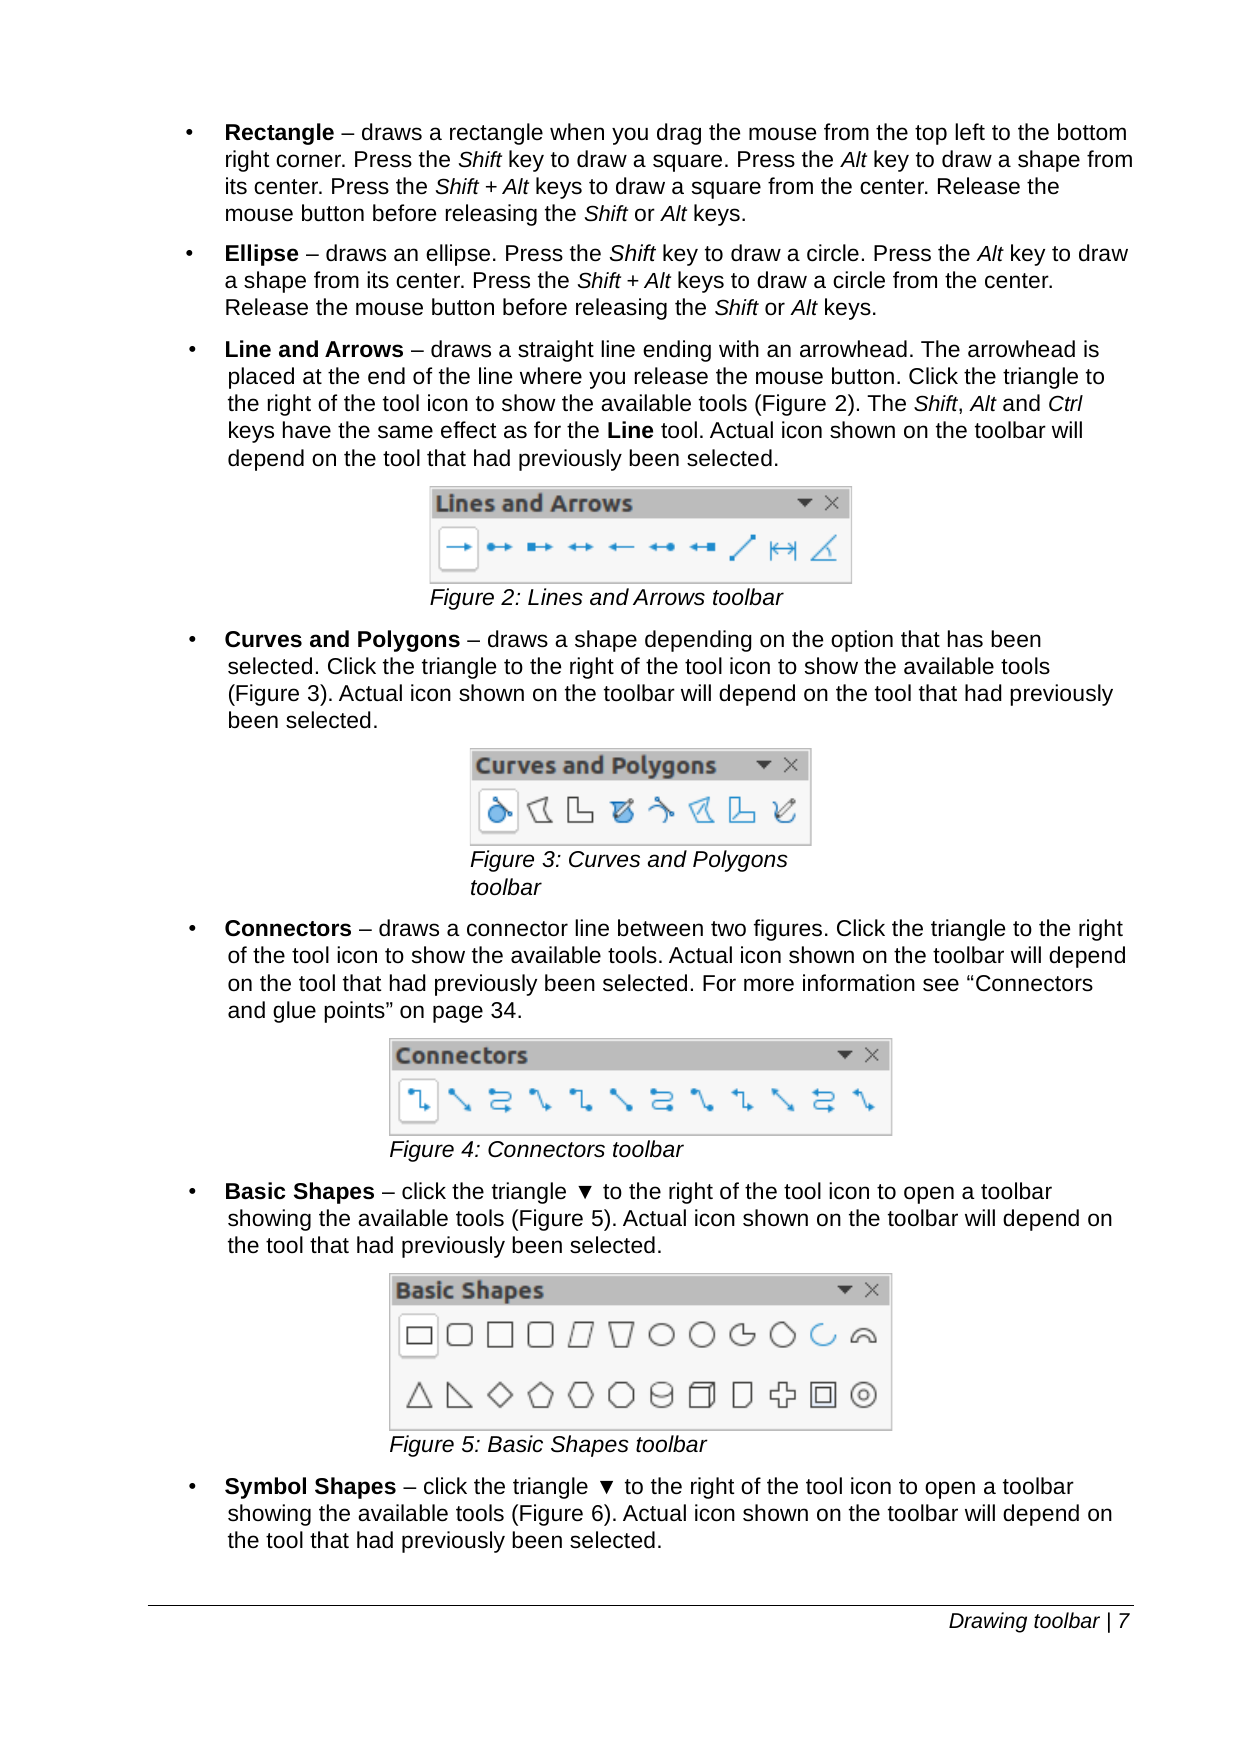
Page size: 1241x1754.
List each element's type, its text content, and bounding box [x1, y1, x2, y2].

picture [469, 748, 812, 846]
list Basic Shapes – click the triangle ▼ to the right of the tool icon to open a toolbar showing the available tools (Figure 5). Actual icon shown on the toolbar will depend on the tool that had previously been selected. [185, 1174, 1134, 1261]
list Ellipse – draws an ellipse. Press the Shift key to draw a circle. Press the Alt key to draw a shape from its center. Press the Shift + Alt keys to draw a circle from the center. Release the mouse button before releasing the Shift or Alt keys. [185, 239, 1134, 320]
picture [389, 1273, 893, 1431]
list Connectors – draws a connector line between two figures. Click the triangle to the right of the tool icon to show the available tools. Actual icon shown on the toolbar will depend on the tool that had previously been selected. For more information see “Connectors and glue points” on page 34. [185, 912, 1134, 1026]
list Curves and Polygons – draws a shape depending on the option that has been selected. Click the triangle to the right of the tool icon to show the available tools (Figure 3). Actual icon shown on the toolbar will depend on the tool that had previously been selected. [185, 622, 1134, 736]
text Figure 2: Lines and Arrows toolbar [429, 584, 852, 610]
text Figure 4: Connectors toolbar [389, 1136, 892, 1162]
text Figure 3: Curves and Polygons toolbar [470, 846, 812, 900]
text Figure 5: Basic Shapes toolbar [389, 1431, 892, 1457]
list Symbol Shapes – click the triangle ▼ to the right of the tool icon to open a toolbar showing the available tools (Figure 6). Actual icon shown on the toolbar will depend on the tool that had previously been selected. [185, 1469, 1134, 1557]
picture [389, 1038, 893, 1136]
list Rectangle – draws a rectangle when you drag the mouse from the top left to the bottom right corner. Press the Shift key to draw a square. Press the Alt key to draw a shape from its center. Press the Shift + Alt keys to draw a square from the center. Release the mouse button before releasing the Shift or Alt keys. [185, 118, 1134, 226]
list Line and Arrows – draws a straight line ending with an arrowhead. The arrowhead is placed at the end of the line where you release the mouse button. Click the triangle to the right of the tool icon to show the available tools (Figure 2). The Shift, Alt and Ctrl keys have the same effect as for the Line tool. Actual icon shown on the toolbar will depend on the tool that had previously been selected. [185, 333, 1134, 474]
picture [429, 486, 853, 584]
